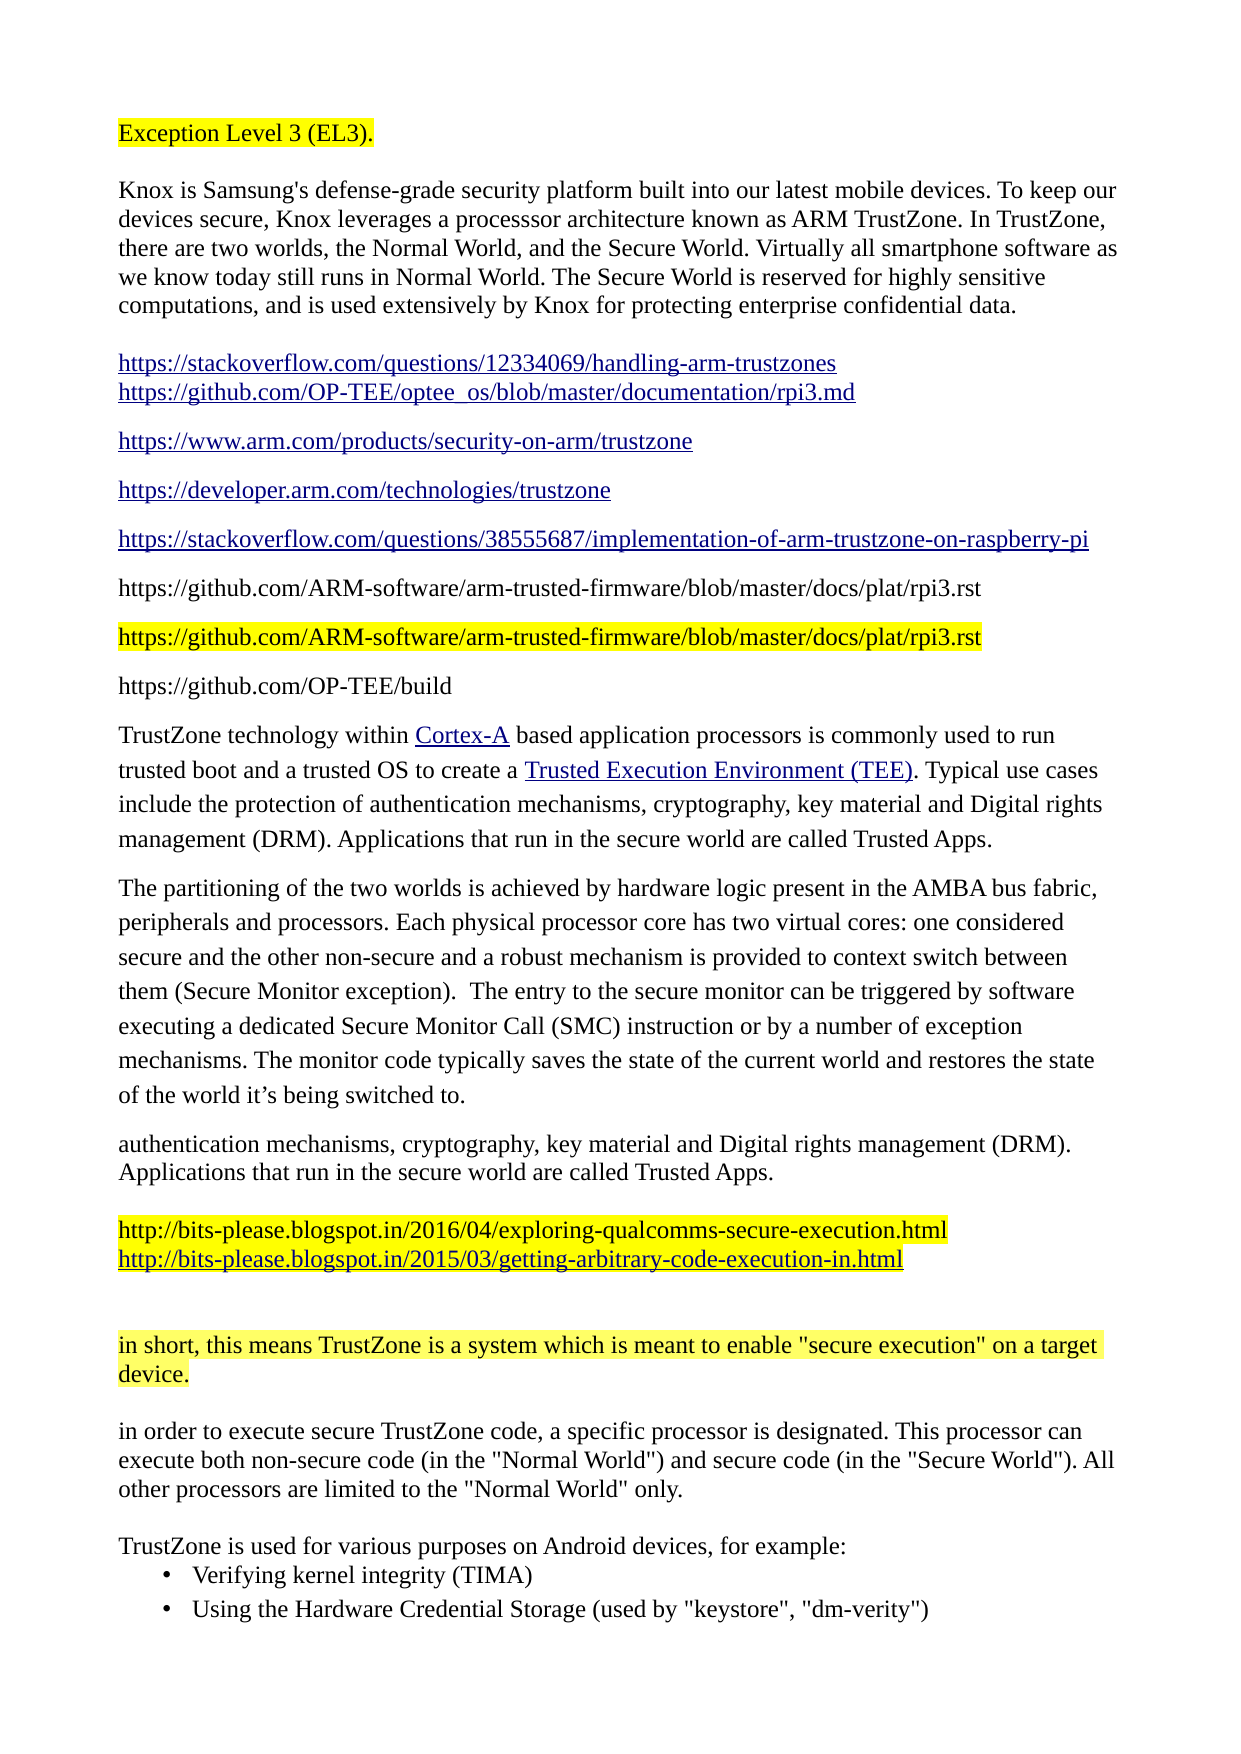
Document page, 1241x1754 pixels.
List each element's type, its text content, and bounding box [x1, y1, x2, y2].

text The partitioning of the two worlds is achieved by hardware logic present in the AMBA bus fabric, peripherals and processors. Each physical processor core has two virtual cores: one considered secure and the other non-secure and a robust mechanism is provided to context switch between them (Secure Monitor exception). The entry to the secure monitor can be triggered by software executing a dedicated Secure Monitor Call (SMC) instruction or by a number of exception mechanisms. The monitor code typically saves the state of the current world and restores the state of the world it’s being switched to. [118, 873, 1122, 1108]
text https://github.com/OP-TEE/build [118, 671, 1122, 700]
list Verifying kernel integrity (TIMA) [162, 1560, 1122, 1589]
list Using the Hardware Credential Storage (used by "keystore", "dm-verity") [162, 1594, 1122, 1623]
text Exception Level 3 (EL3). [118, 118, 1122, 147]
text in order to execute secure TrustZone code, a specific processor is designated. This processor can execute both non-secure code (in the "Normal World") and secure code (in the "Secure World"). All other processors are limited to the "Normal World" only. [118, 1416, 1122, 1502]
text TrustZone technology within Cortex-A based application processors is commonly used to run trusted boot and a trusted OS to create a Trusted Execution Environment (TEE). Typical use cases include the protection of authentication mechanisms, cryptography, key material and Digital rights management (DRM). Applications that run in the secure world are called Trusted Apps. [118, 720, 1122, 852]
text https://developer.arm.com/technologies/trustzone [118, 475, 1122, 504]
text https://www.arm.com/products/security-on-arm/trustzone [118, 426, 1122, 455]
text https://stackoverflow.com/questions/38555687/implementation-of-arm-trustzone-on-raspberry-pi [118, 524, 1122, 553]
text https://github.com/OP-TEE/optee_os/blob/master/documentation/rpi3.md [118, 377, 1122, 406]
text Knox is Samsung's defense-grade security platform built into our latest mobile devices. To keep our devices secure, Knox leverages a processsor architecture known as ARM TrustZone. In TrustZone, there are two worlds, the Normal World, and the Secure World. Virtually all smartphone software as we know today still runs in Normal World. The Secure World is reserved for highly sensitive computations, and is used extensively by Knox for protecting enterprise confidential data. [118, 176, 1122, 319]
text https://github.com/ARM-software/arm-trusted-firmware/blob/master/docs/plat/rpi3.rst [118, 622, 1122, 651]
text http://bits-please.blogspot.in/2015/03/getting-arbitrary-code-execution-in.html [118, 1244, 1122, 1272]
text http://bits-please.blogspot.in/2016/04/exploring-qualcomms-secure-execution.html [118, 1215, 1122, 1244]
text in short, this means TrustZone is a system which is meant to enable "secure execution" on a target device. [118, 1330, 1122, 1416]
text https://stackoverflow.com/questions/12334069/handling-arm-trustzones [118, 348, 1122, 377]
text authentication mechanisms, cryptography, key material and Digital rights management (DRM). Applications that run in the secure world are called Trusted Apps. [118, 1129, 1122, 1186]
text https://github.com/ARM-software/arm-trusted-firmware/blob/master/docs/plat/rpi3.rst [118, 573, 1122, 602]
text TrustZone is used for various purposes on Android devices, for example: [118, 1531, 1122, 1560]
